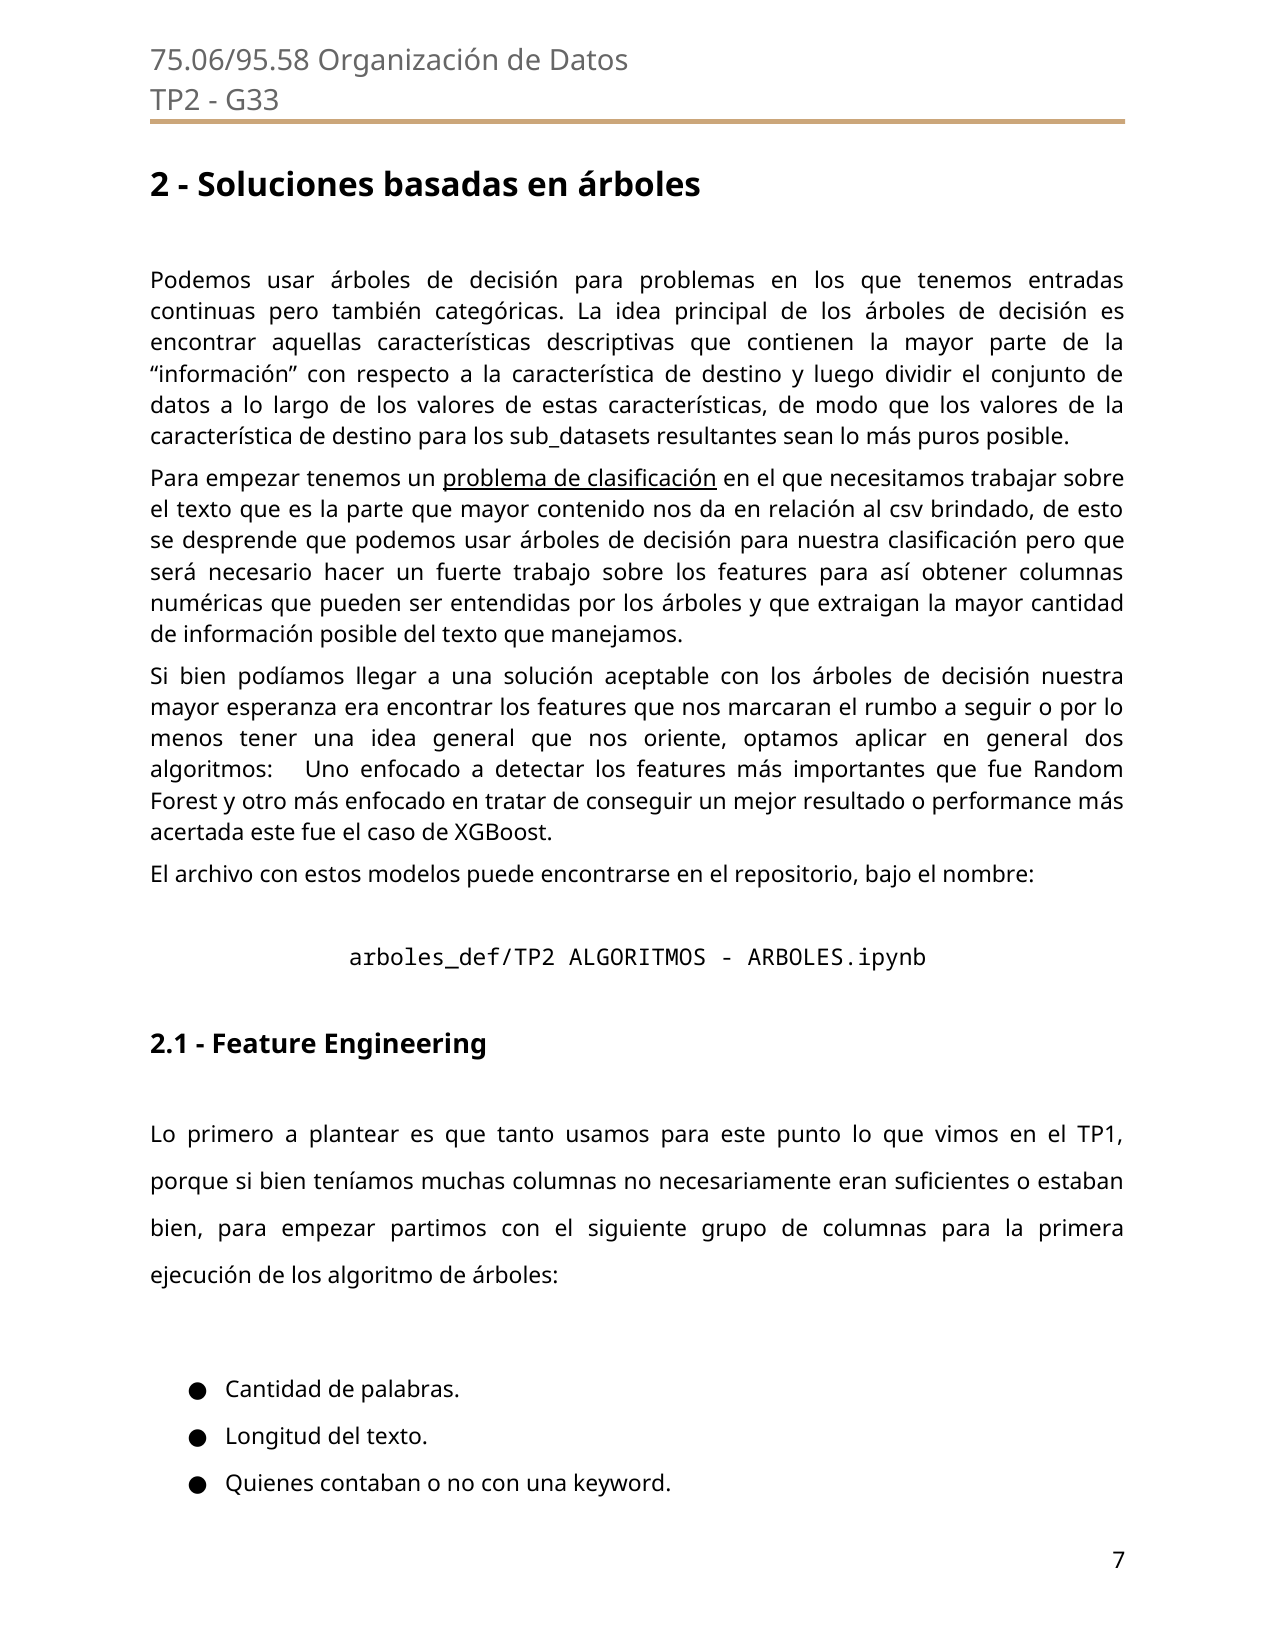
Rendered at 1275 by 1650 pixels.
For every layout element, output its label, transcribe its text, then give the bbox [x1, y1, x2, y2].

subtitle 2.1 - Feature Engineering [150, 1024, 1125, 1061]
text Lo primero a plantear es que tanto usamos para este punto lo que vimos en el TP1, porque si bien teníamos muchas columnas no necesariamente eran suficientes o estaban bien, para empezar partimos con el siguiente grupo de columnas para la primera ejecución de los algoritmo de árboles: [150, 1118, 1125, 1290]
list Longitud del texto. [187, 1420, 1125, 1451]
text arboles_def/TP2 ALGORITMOS - ARBOLES.ipynb [150, 941, 1125, 972]
text Podemos usar árboles de decisión para problemas en los que tenemos entradas continuas pero también categóricas. La idea principal de los árboles de decisión es encontrar aquellas características descriptivas que contienen la mayor parte de la “información” con respecto a la característica de destino y luego dividir el conjunto de datos a lo largo de los valores de estas características, de modo que los valores de la característica de destino para los sub_datasets resultantes sean lo más puros posible. [150, 264, 1125, 451]
text El archivo con estos modelos puede encontrarse en el repositorio, bajo el nombre: [150, 858, 1125, 889]
list Cantidad de palabras. [187, 1373, 1125, 1404]
text Para empezar tenemos un problema de clasificación en el que necesitamos trabajar sobre el texto que es la parte que mayor contenido nos da en relación al csv brindado, de esto se desprende que podemos usar árboles de decisión para nuestra clasificación pero que será necesario hacer un fuerte trabajo sobre los features para así obtener columnas numéricas que pueden ser entendidas por los árboles y que extraigan la mayor cantidad de información posible del texto que manejamos. [150, 462, 1125, 649]
subtitle 2 - Soluciones basadas en árboles [150, 161, 1125, 206]
text Si bien podíamos llegar a una solución aceptable con los árboles de decisión nuestra mayor esperanza era encontrar los features que nos marcaran el rumbo a seguir o por lo menos tener una idea general que nos oriente, optamos aplicar en general dos algoritmos: Uno enfocado a detectar los features más importantes que fue Random Forest y otro más enfocado en tratar de conseguir un mejor resultado o performance más acertada este fue el caso de XGBoost. [150, 660, 1125, 847]
picture [150, 119, 1125, 124]
list Quienes contaban o no con una keyword. [187, 1467, 1125, 1498]
